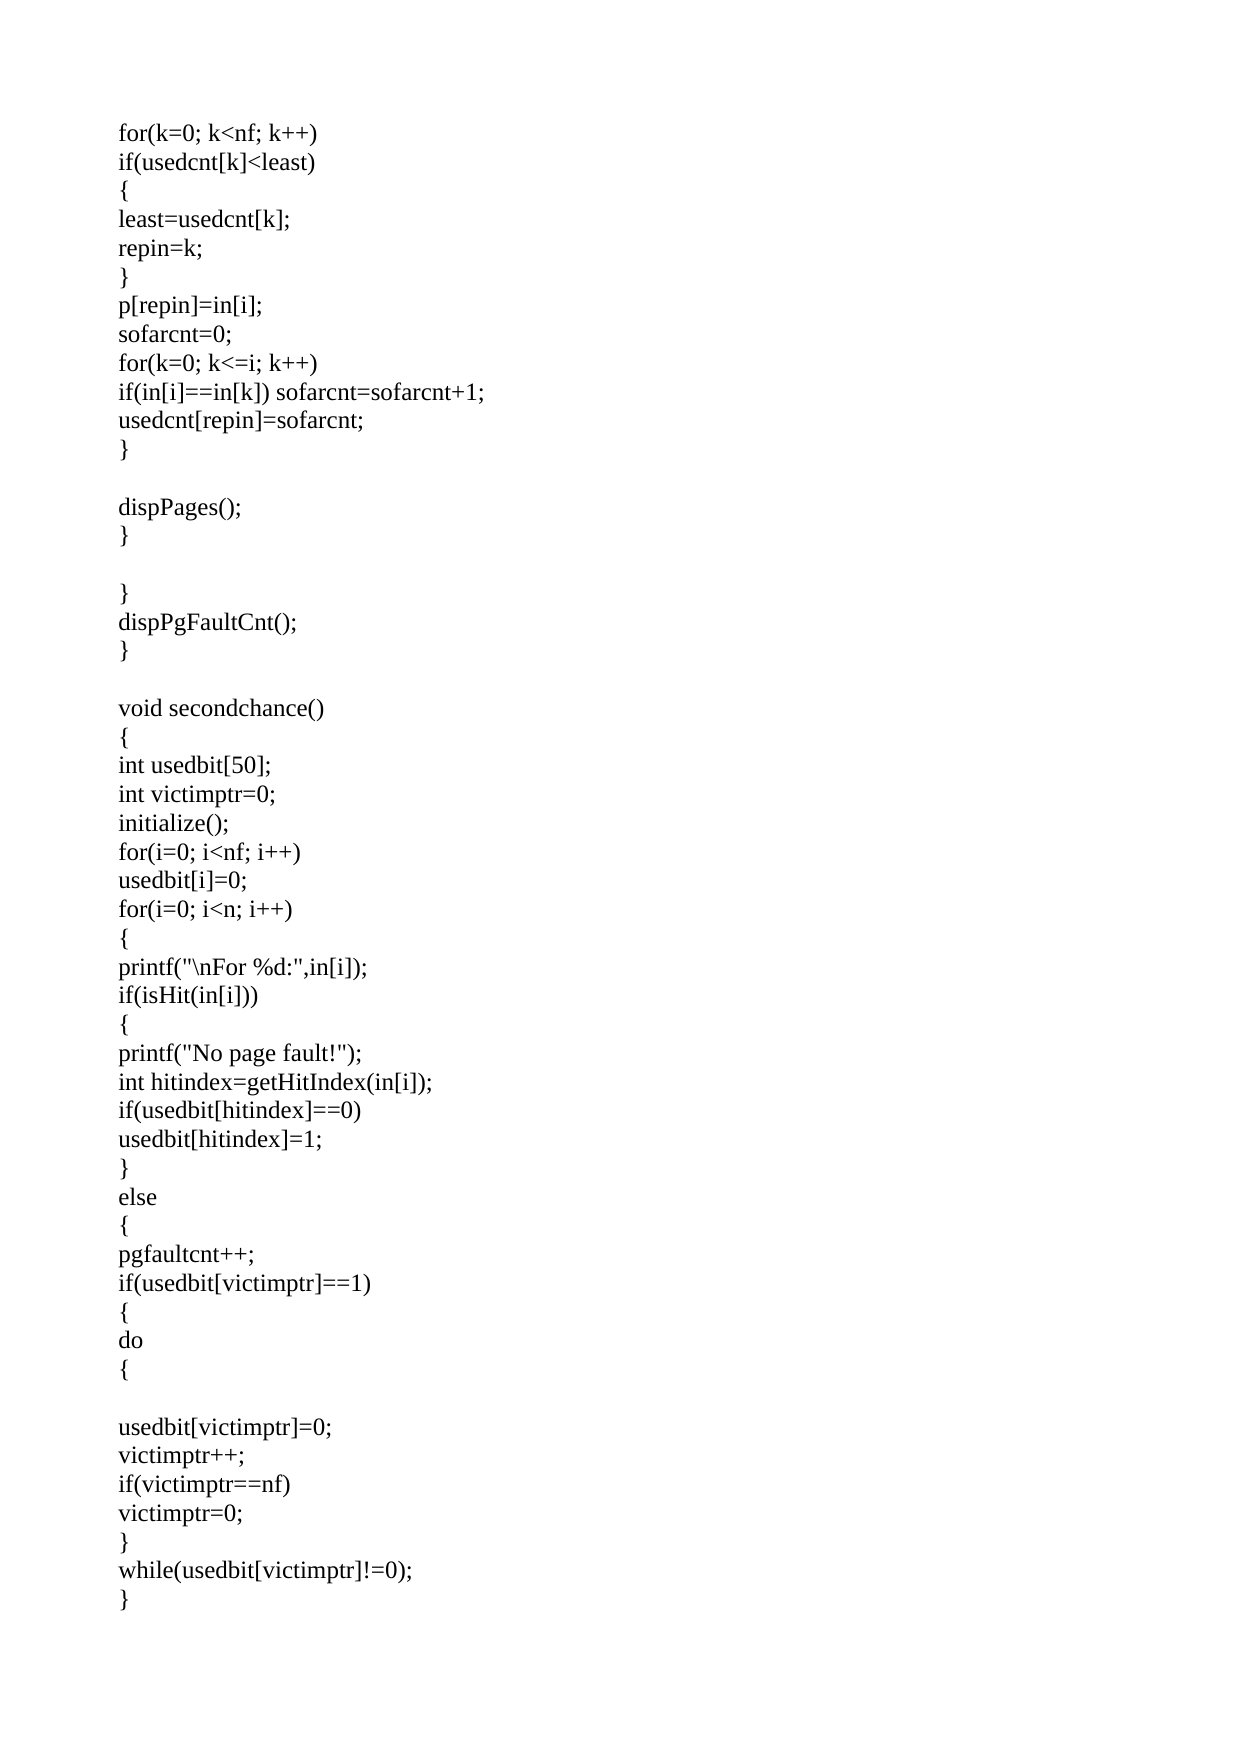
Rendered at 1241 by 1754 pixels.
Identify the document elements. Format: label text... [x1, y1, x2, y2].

text void secondchance() [118, 693, 1122, 722]
text } [118, 636, 1122, 664]
text { [118, 722, 1122, 751]
text printf("\nFor %d:",in[i]); [118, 952, 1122, 981]
text } [118, 1527, 1122, 1556]
text usedcnt[repin]=sofarcnt; [118, 406, 1122, 434]
text victimptr++; [118, 1441, 1122, 1469]
text } [118, 521, 1122, 549]
text } [118, 434, 1122, 463]
text } [118, 1153, 1122, 1182]
text if(victimptr==nf) [118, 1469, 1122, 1498]
text if(usedbit[hitindex]==0) [118, 1096, 1122, 1124]
text dispPages(); [118, 492, 1122, 521]
text { [118, 1211, 1122, 1239]
text usedbit[hitindex]=1; [118, 1124, 1122, 1153]
text victimptr=0; [118, 1498, 1122, 1527]
text least=usedcnt[k]; [118, 204, 1122, 233]
text else [118, 1182, 1122, 1211]
text printf("No page fault!"); [118, 1038, 1122, 1067]
text int victimptr=0; [118, 779, 1122, 808]
text } [118, 262, 1122, 291]
text dispPgFaultCnt(); [118, 607, 1122, 636]
text int usedbit[50]; [118, 751, 1122, 779]
text p[repin]=in[i]; [118, 291, 1122, 319]
text do [118, 1326, 1122, 1354]
text for(i=0; i<n; i++) [118, 894, 1122, 923]
text for(i=0; i<nf; i++) [118, 837, 1122, 866]
text { [118, 176, 1122, 204]
text if(in[i]==in[k]) sofarcnt=sofarcnt+1; [118, 377, 1122, 406]
text repin=k; [118, 233, 1122, 262]
text int hitindex=getHitIndex(in[i]); [118, 1067, 1122, 1096]
text { [118, 1354, 1122, 1383]
text { [118, 1297, 1122, 1326]
text pgfaultcnt++; [118, 1239, 1122, 1268]
text usedbit[i]=0; [118, 866, 1122, 894]
text for(k=0; k<nf; k++) [118, 118, 1122, 147]
text } [118, 1584, 1122, 1613]
text { [118, 923, 1122, 952]
text sofarcnt=0; [118, 319, 1122, 348]
text if(usedbit[victimptr]==1) [118, 1268, 1122, 1297]
text if(isHit(in[i])) [118, 981, 1122, 1009]
text } [118, 578, 1122, 607]
text initialize(); [118, 808, 1122, 837]
text for(k=0; k<=i; k++) [118, 348, 1122, 377]
text usedbit[victimptr]=0; [118, 1412, 1122, 1441]
text { [118, 1009, 1122, 1038]
text while(usedbit[victimptr]!=0); [118, 1556, 1122, 1584]
text if(usedcnt[k]<least) [118, 147, 1122, 176]
